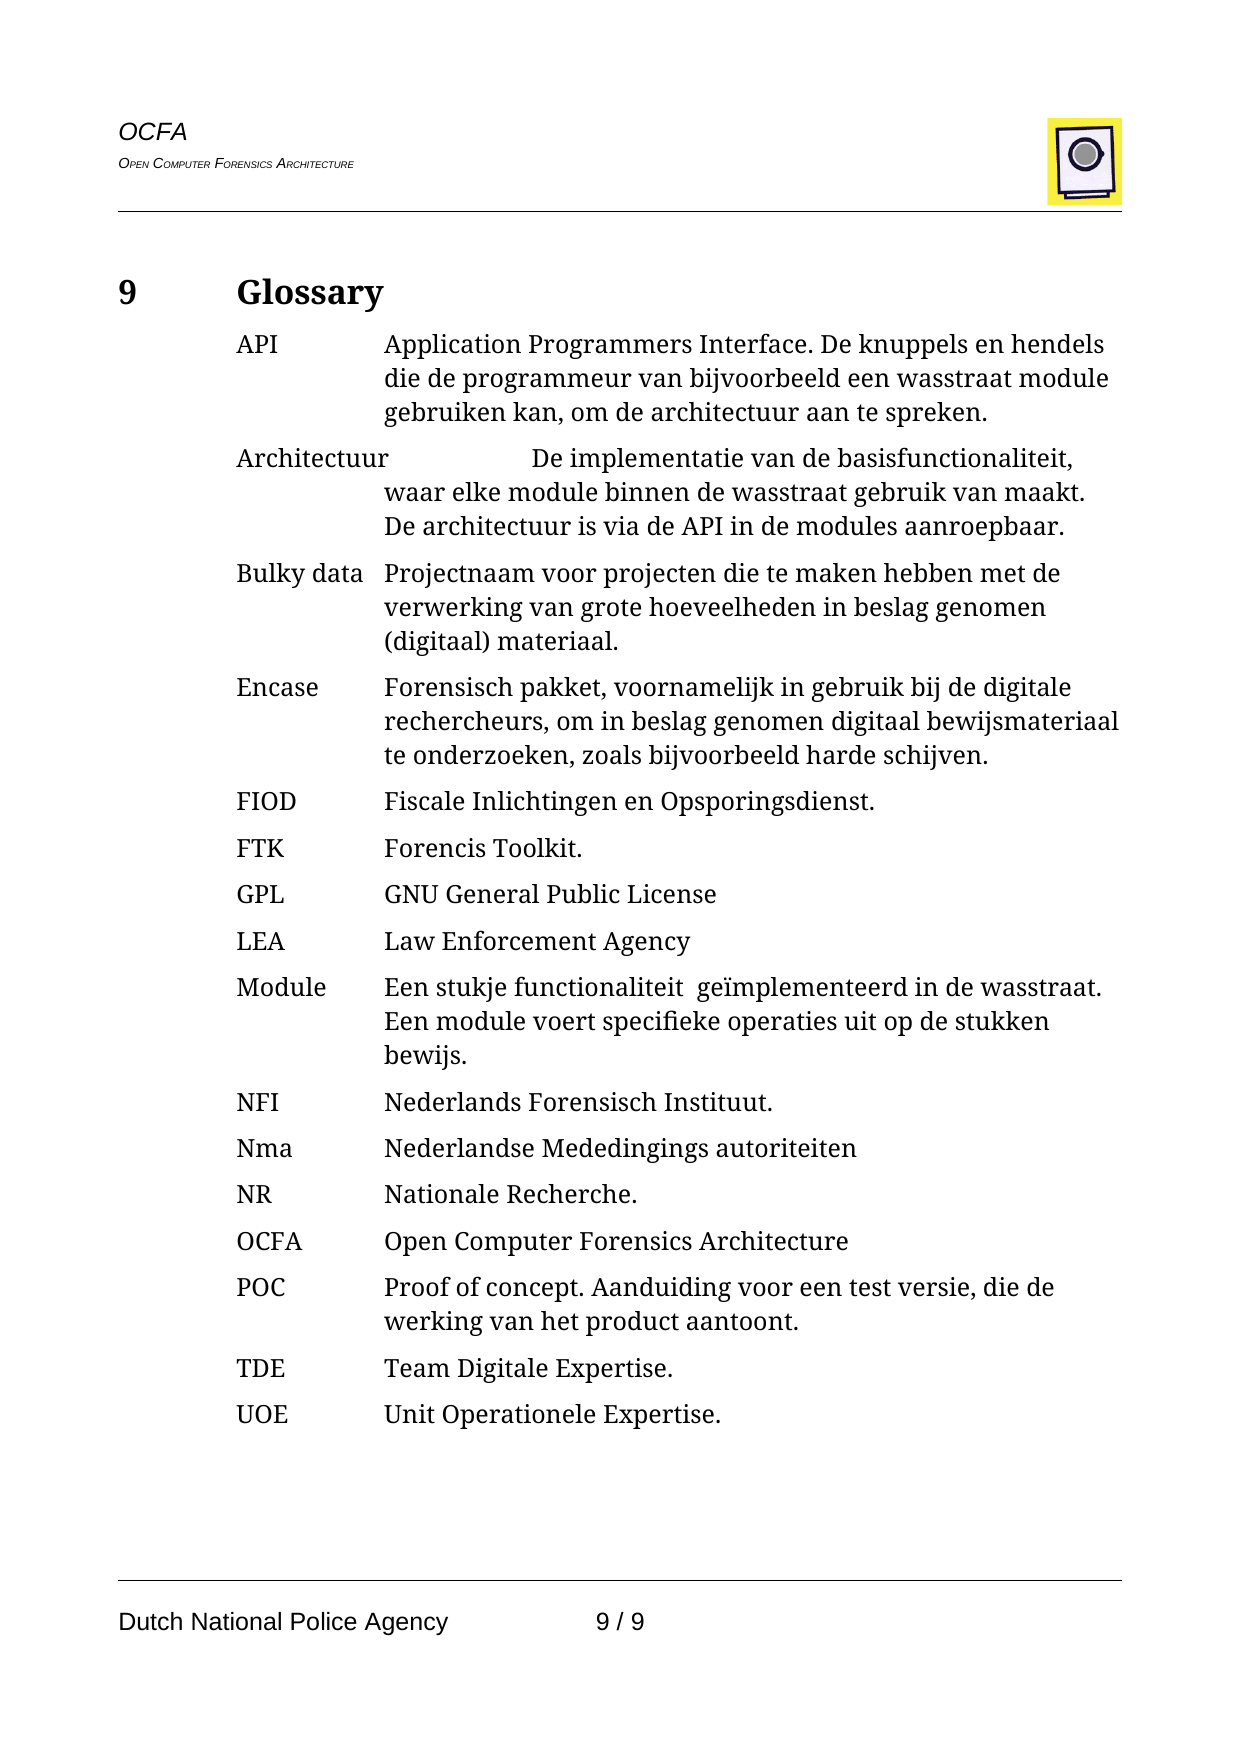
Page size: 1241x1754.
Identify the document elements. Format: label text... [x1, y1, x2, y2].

text POC Proof of concept. Aanduiding voor een test versie, die de werking van het product aantoont. [236, 1270, 1122, 1338]
text NFI Nederlands Forensisch Instituut. [236, 1084, 1122, 1118]
text OCFA Open Computer Forensics Architecture [236, 1224, 1122, 1258]
text Module Een stukje functionaliteit geïmplementeerd in de wasstraat. Een module voert specifieke operaties uit op de stukken bewijs. [236, 970, 1122, 1072]
text LEA Law Enforcement Agency [236, 923, 1122, 957]
text UOE Unit Operationele Expertise. [236, 1397, 1122, 1431]
text GPL GNU General Public License [236, 877, 1122, 911]
text Encase Forensisch pakket, voornamelijk in gebruik bij de digitale rechercheurs, om in beslag genomen digitaal bewijsmateriaal te onderzoeken, zoals bijvoorbeeld harde schijven. [236, 670, 1122, 772]
picture [1047, 118, 1123, 205]
text API Application Programmers Interface. De knuppels en hendels die de programmeur van bijvoorbeeld een wasstraat module gebruiken kan, om de architectuur aan te spreken. [236, 327, 1122, 428]
text Architectuur De implementatie van de basisfunctionaliteit, waar elke module binnen de wasstraat gebruik van maakt. De architectuur is via de API in de modules aanroepbaar. [236, 441, 1122, 543]
text Nma Nederlandse Mededingings autoriteiten [236, 1131, 1122, 1165]
text Bulky data Projectnaam voor projecten die te maken hebben met de verwerking van grote hoeveelheden in beslag genomen (digitaal) materiaal. [236, 555, 1122, 657]
text TDE Team Digitale Expertise. [236, 1351, 1122, 1384]
subtitle Glossary [118, 268, 1122, 314]
text FTK Forencis Toolkit. [236, 831, 1122, 864]
text NR Nationale Recherche. [236, 1177, 1122, 1211]
text FIOD Fiscale Inlichtingen en Opsporingsdienst. [236, 784, 1122, 818]
